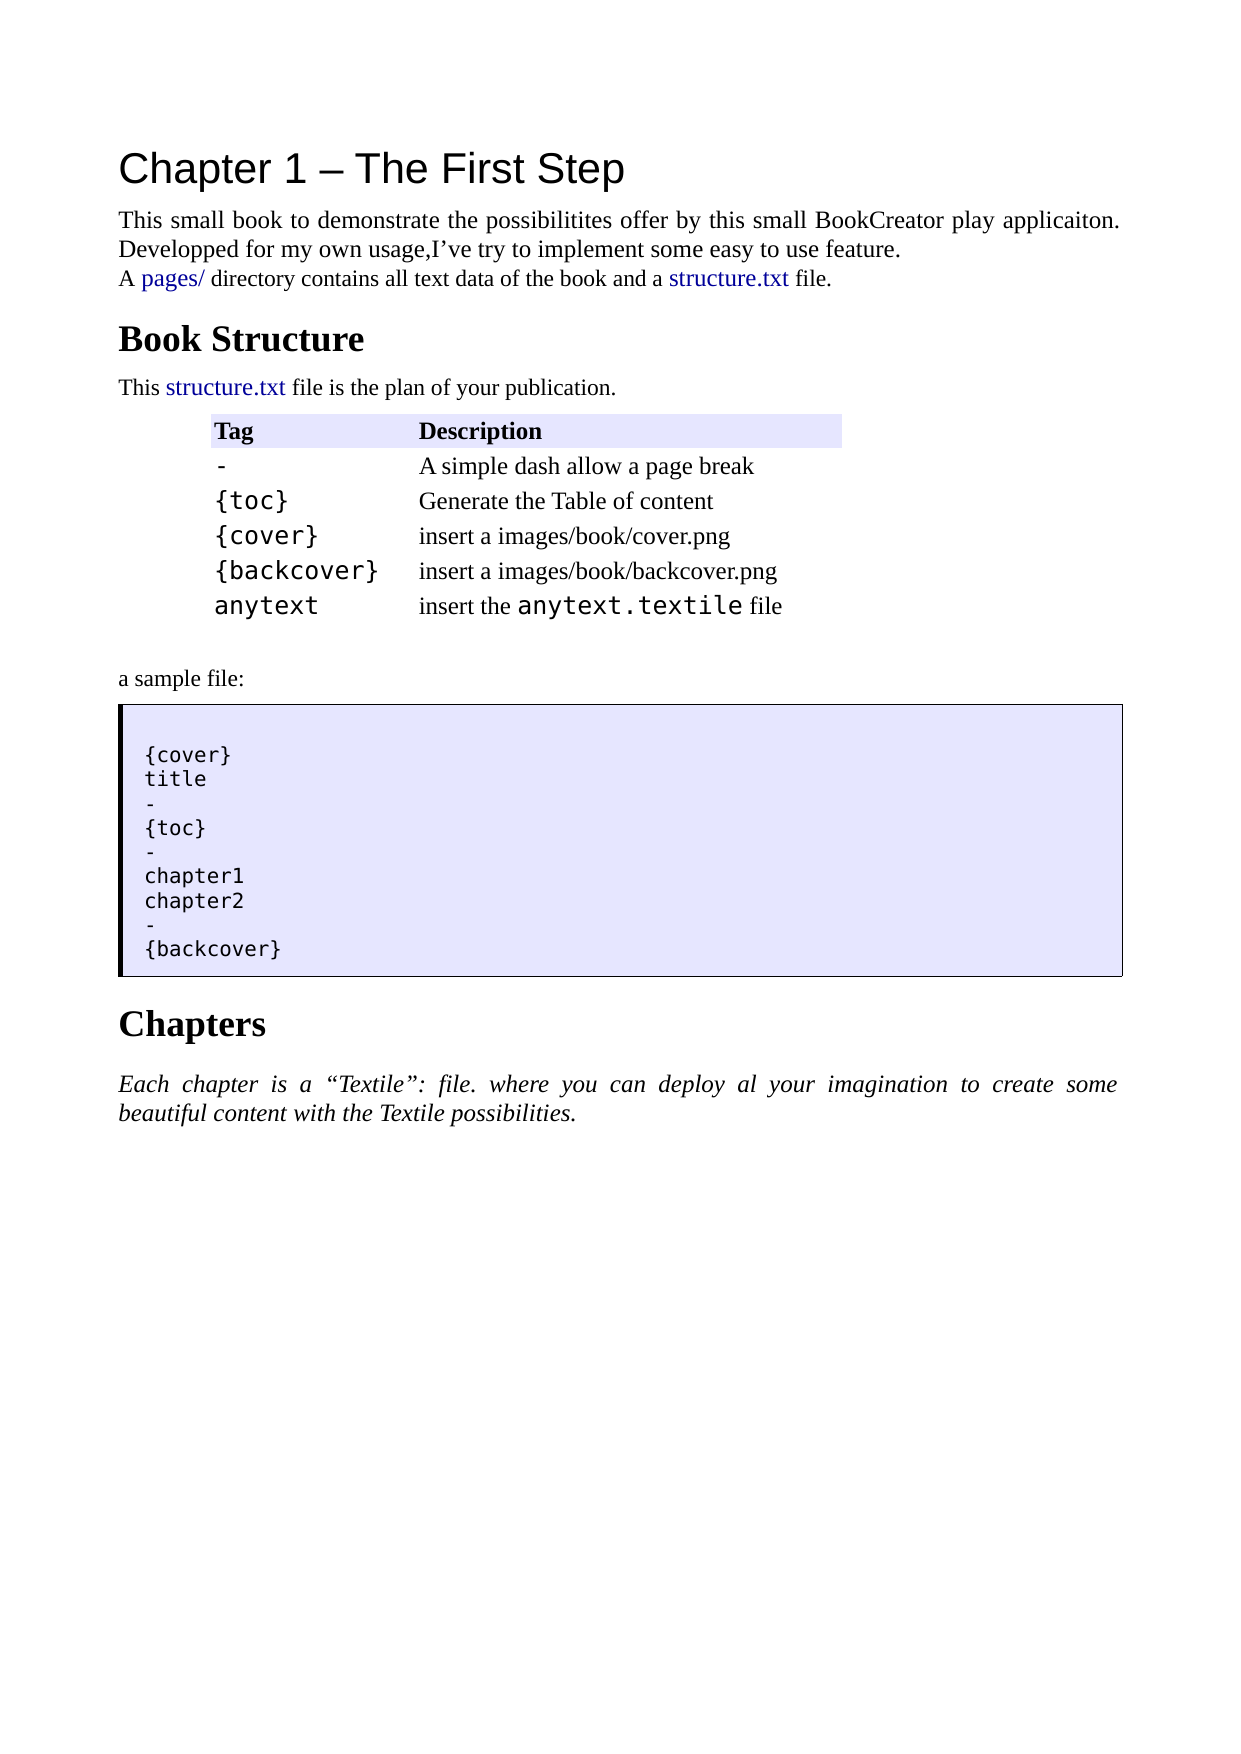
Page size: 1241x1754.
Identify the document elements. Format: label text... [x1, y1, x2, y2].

table_cell Generate the Table of content [416, 483, 842, 518]
table_cell {toc} [211, 483, 416, 518]
text This structure.txt file is the plan of your publication. [118, 372, 1122, 401]
table_cell insert the anytext.textile file [416, 588, 842, 623]
table_cell insert a images/book/cover.png [416, 518, 842, 553]
text This small book to demonstrate the possibilitites offer by this small BookCreator play applicaiton. Developped for my own usage,I’ve try to implement some easy to use feature. [118, 205, 1122, 263]
subtitle Chapters [118, 1001, 1122, 1044]
text a sample file: [118, 664, 1122, 691]
text A pages/ directory contains all text data of the book and a structure.txt file. [118, 263, 1122, 292]
table_cell {backcover} [211, 553, 416, 588]
table_cell A simple dash allow a page break [416, 448, 842, 483]
table_cell insert a images/book/backcover.png [416, 553, 842, 588]
subtitle Book Structure [118, 317, 1122, 360]
text {cover} title - {toc} - chapter1 chapter2 - {backcover} [123, 705, 1122, 976]
table_cell {cover} [211, 518, 416, 553]
table_header Tag [211, 414, 416, 448]
table_cell - [211, 448, 416, 483]
text Each chapter is a “Textile”: file. where you can deploy al your imagination to create some beautiful content with the Textile possibilities. [118, 1069, 1122, 1127]
table_cell anytext [211, 588, 416, 623]
table_header Description [416, 414, 842, 448]
subtitle Chapter 1 – The First Step [118, 143, 1122, 193]
